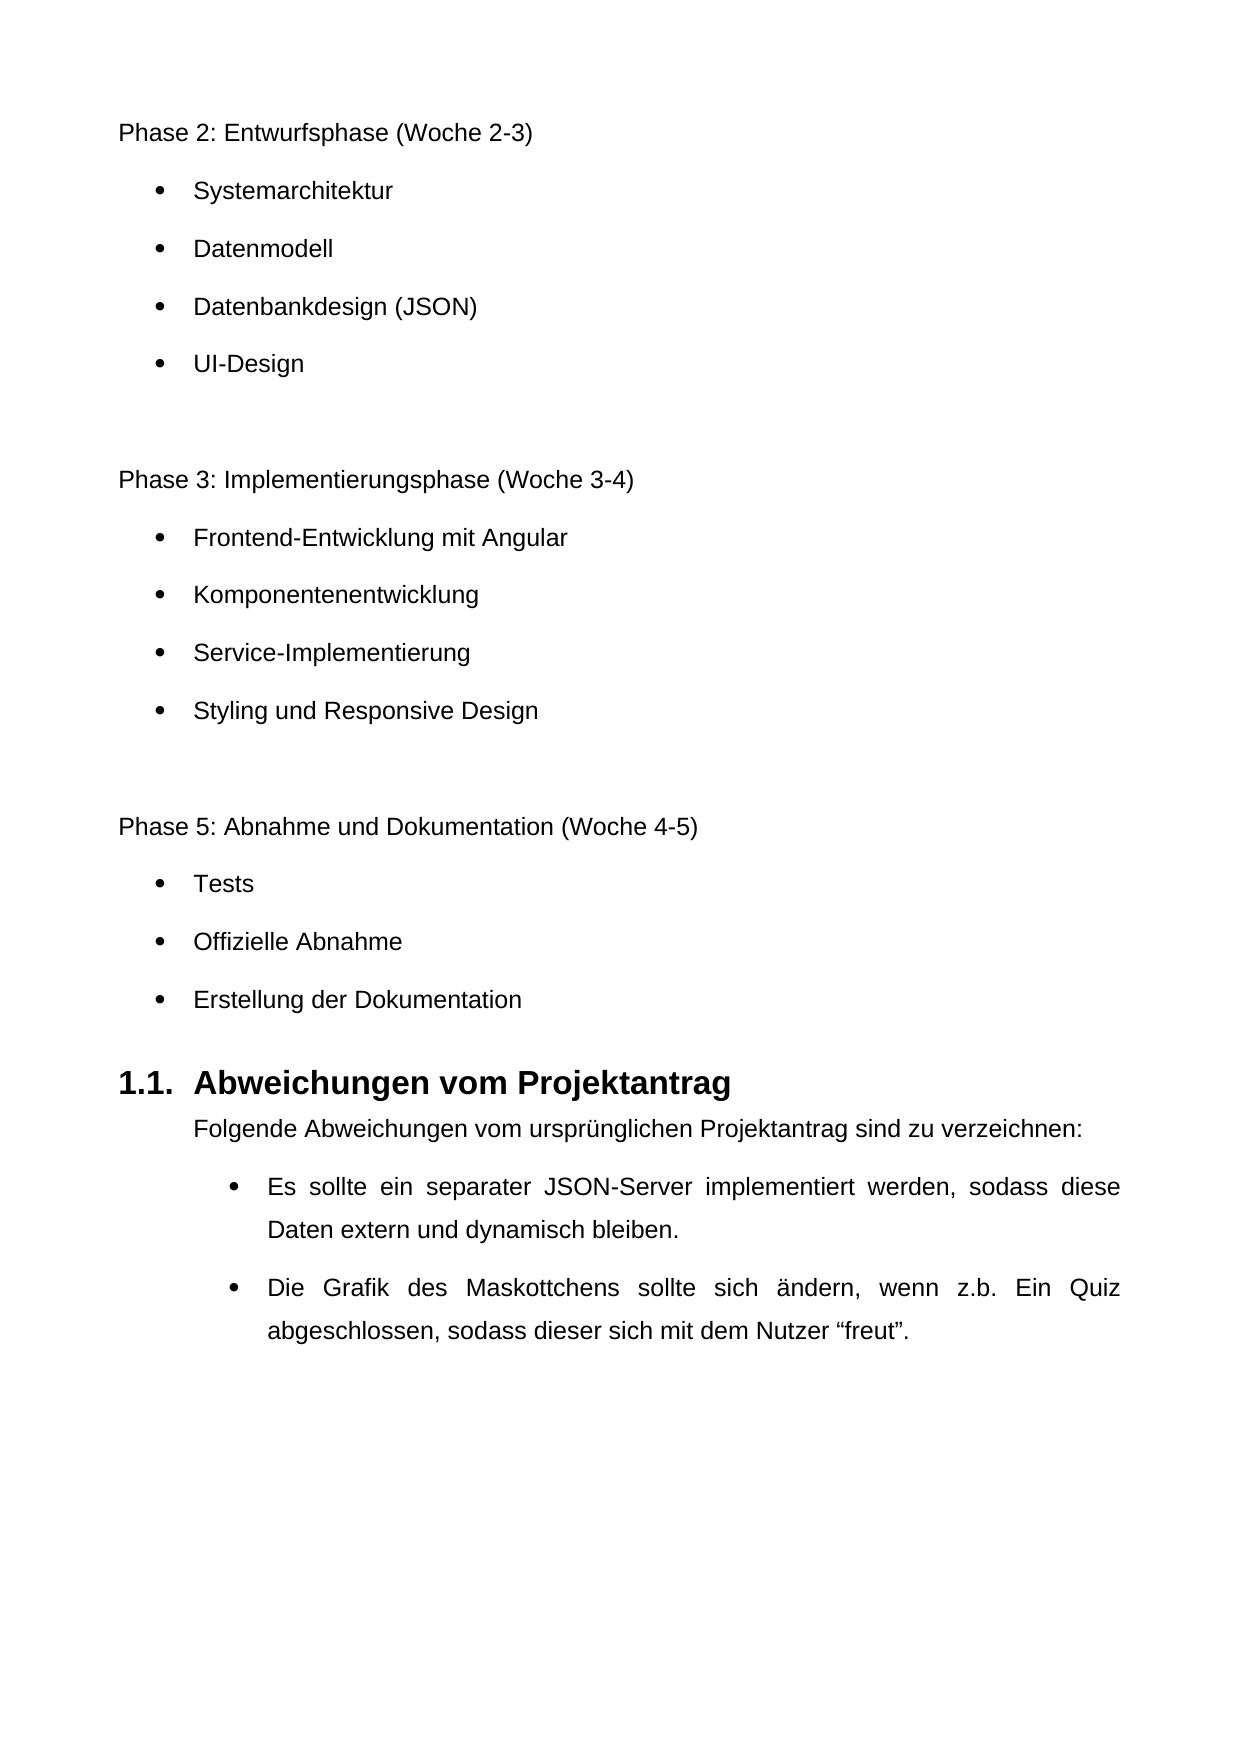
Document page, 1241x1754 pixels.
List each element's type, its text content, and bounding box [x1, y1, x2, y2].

list Es sollte ein separater JSON-Server implementiert werden, sodass diese Daten extern und dynamisch bleiben. [229, 1172, 1122, 1244]
list UI-Design [156, 349, 1122, 378]
list Komponentenentwicklung [156, 580, 1122, 609]
list Datenbankdesign (JSON) [156, 291, 1122, 320]
list Offizielle Abnahme [156, 927, 1122, 956]
text Folgende Abweichungen vom ursprünglichen Projektantrag sind zu verzeichnen: [193, 1114, 1122, 1143]
text Phase 3: Implementierungsphase (Woche 3-4) [118, 465, 1122, 493]
list Styling und Responsive Design [156, 696, 1122, 725]
list Service-Implementierung [156, 638, 1122, 667]
list Die Grafik des Maskottchens sollte sich ändern, wenn z.b. Ein Quiz abgeschlossen, sodass dieser sich mit dem Nutzer “freut”. [229, 1273, 1122, 1345]
list Systemarchitektur [156, 176, 1122, 205]
text Phase 5: Abnahme und Dokumentation (Woche 4-5) [118, 811, 1122, 840]
list Erstellung der Dokumentation [156, 985, 1122, 1014]
list Datenmodell [156, 234, 1122, 262]
list Tests [156, 869, 1122, 898]
list Frontend-Entwicklung mit Angular [156, 522, 1122, 551]
text Phase 2: Entwurfsphase (Woche 2-3) [118, 118, 1122, 147]
list Abweichungen vom Projektantrag [118, 1063, 1122, 1102]
